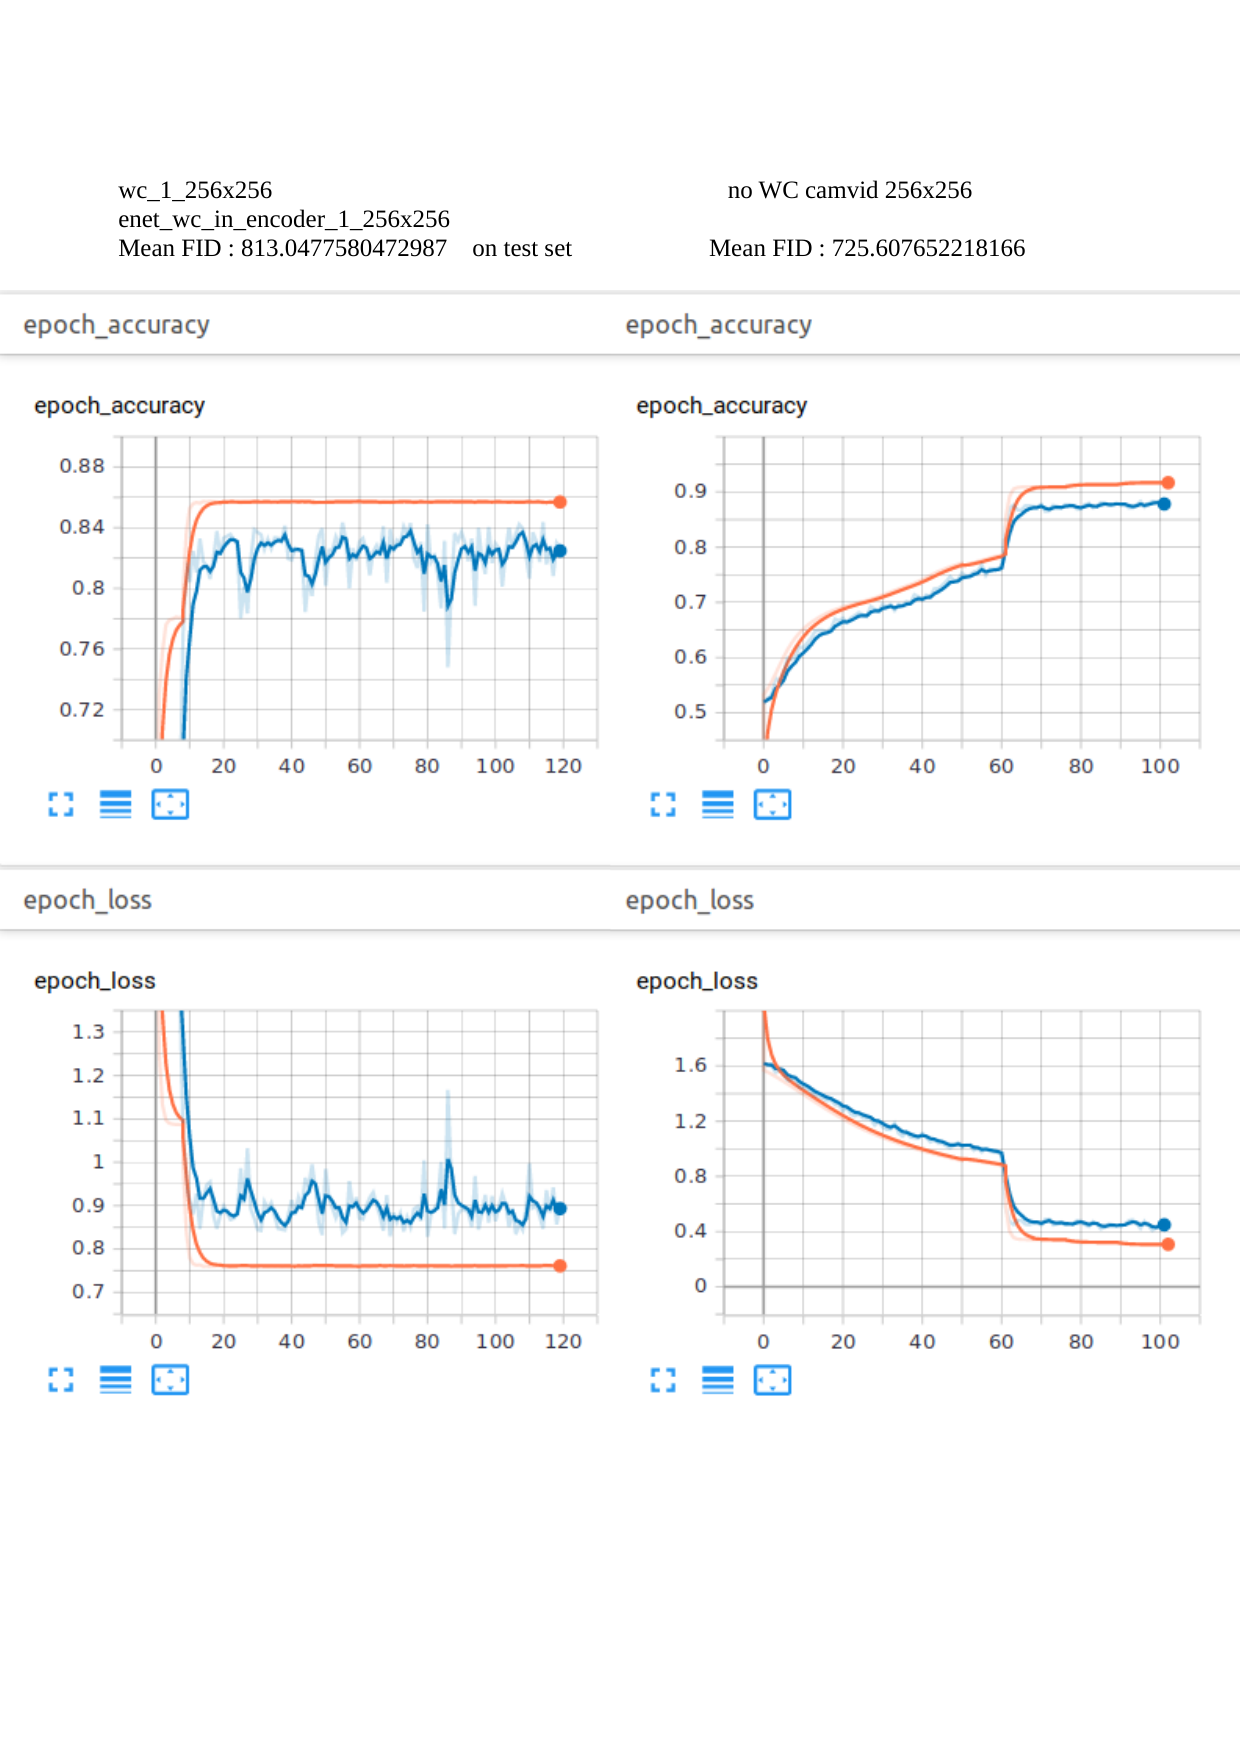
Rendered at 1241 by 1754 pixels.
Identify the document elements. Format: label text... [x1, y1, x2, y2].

text wc_1_256x256 no WC camvid 256x256 [118, 176, 1122, 204]
text enet_wc_in_encoder_1_256x256 [118, 204, 1122, 233]
picture [0, 290, 1240, 1422]
text Mean FID : 813.0477580472987 on test set Mean FID : 725.607652218166 [118, 233, 1122, 262]
